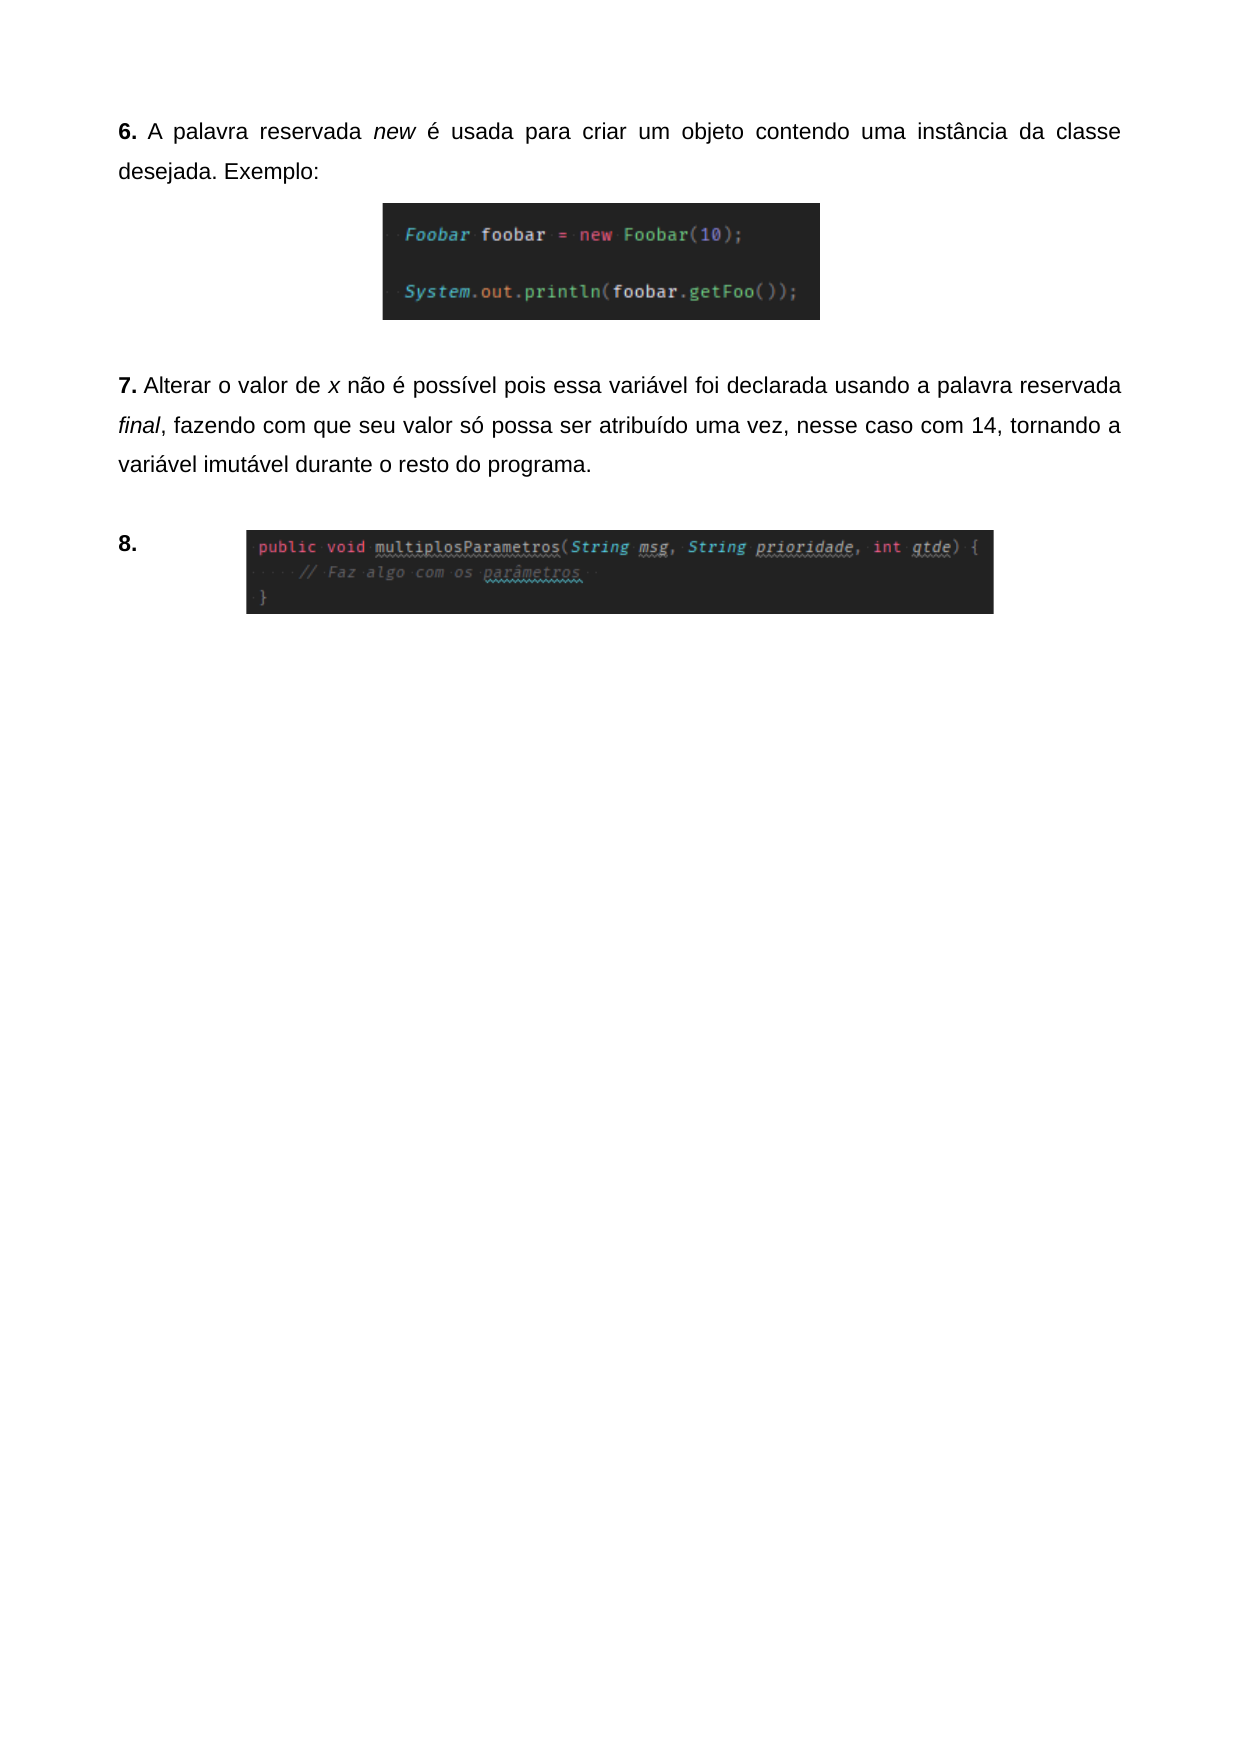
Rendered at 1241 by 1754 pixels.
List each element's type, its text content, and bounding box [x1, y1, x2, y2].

text [994, 530, 1122, 556]
text 8. [118, 530, 246, 556]
picture [246, 530, 994, 614]
text 6. A palavra reservada new é usada para criar um objeto contendo uma instância da classe desejada. Exemplo: [118, 118, 1122, 184]
picture [382, 203, 820, 320]
text 7. Alterar o valor de x não é possível pois essa variável foi declarada usando a palavra reservada final, fazendo com que seu valor só possa ser atribuído uma vez, nesse caso com 14, tornando a variável imutável durante o resto do programa. [118, 372, 1122, 477]
